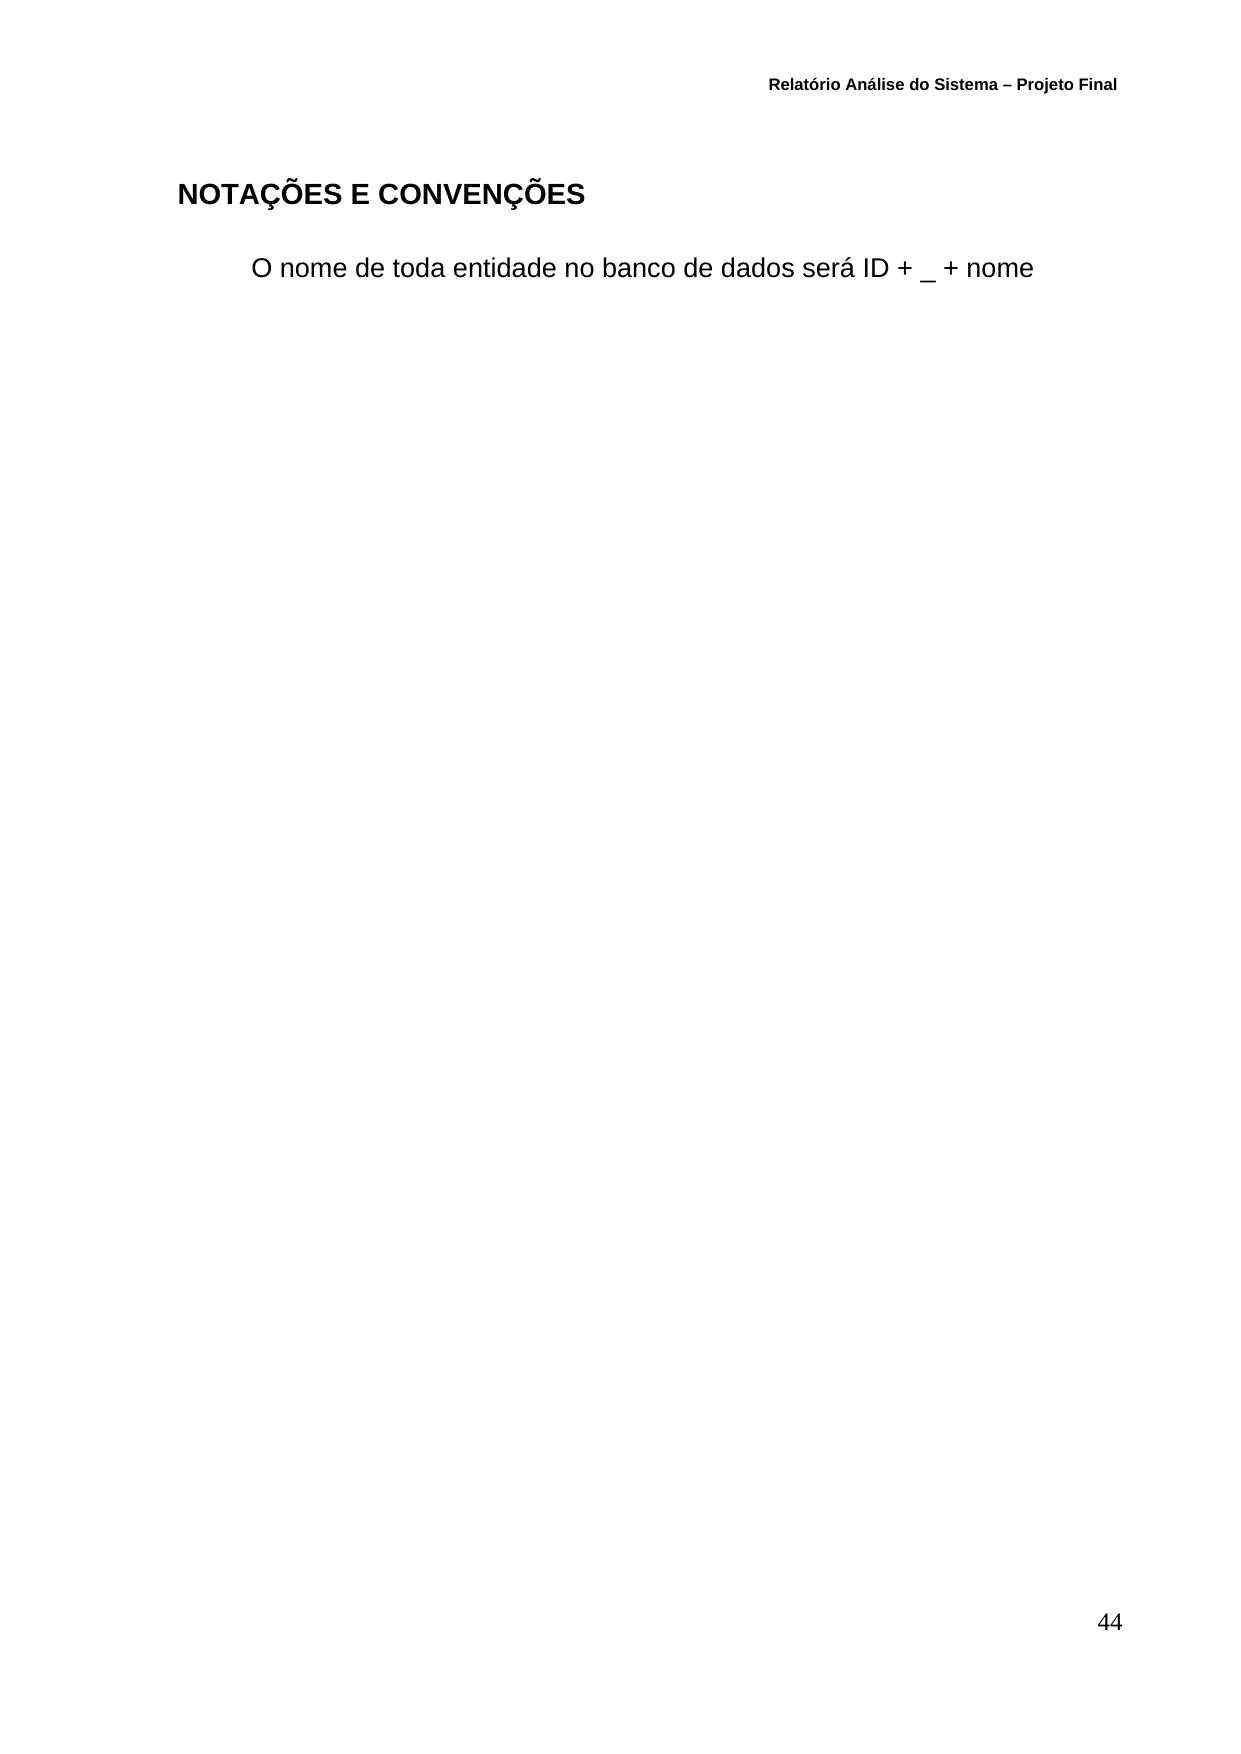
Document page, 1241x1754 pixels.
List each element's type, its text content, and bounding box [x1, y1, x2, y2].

text O nome de toda entidade no banco de dados será ID + _ + nome [177, 252, 1122, 284]
subtitle notações e convenções [177, 177, 1122, 211]
